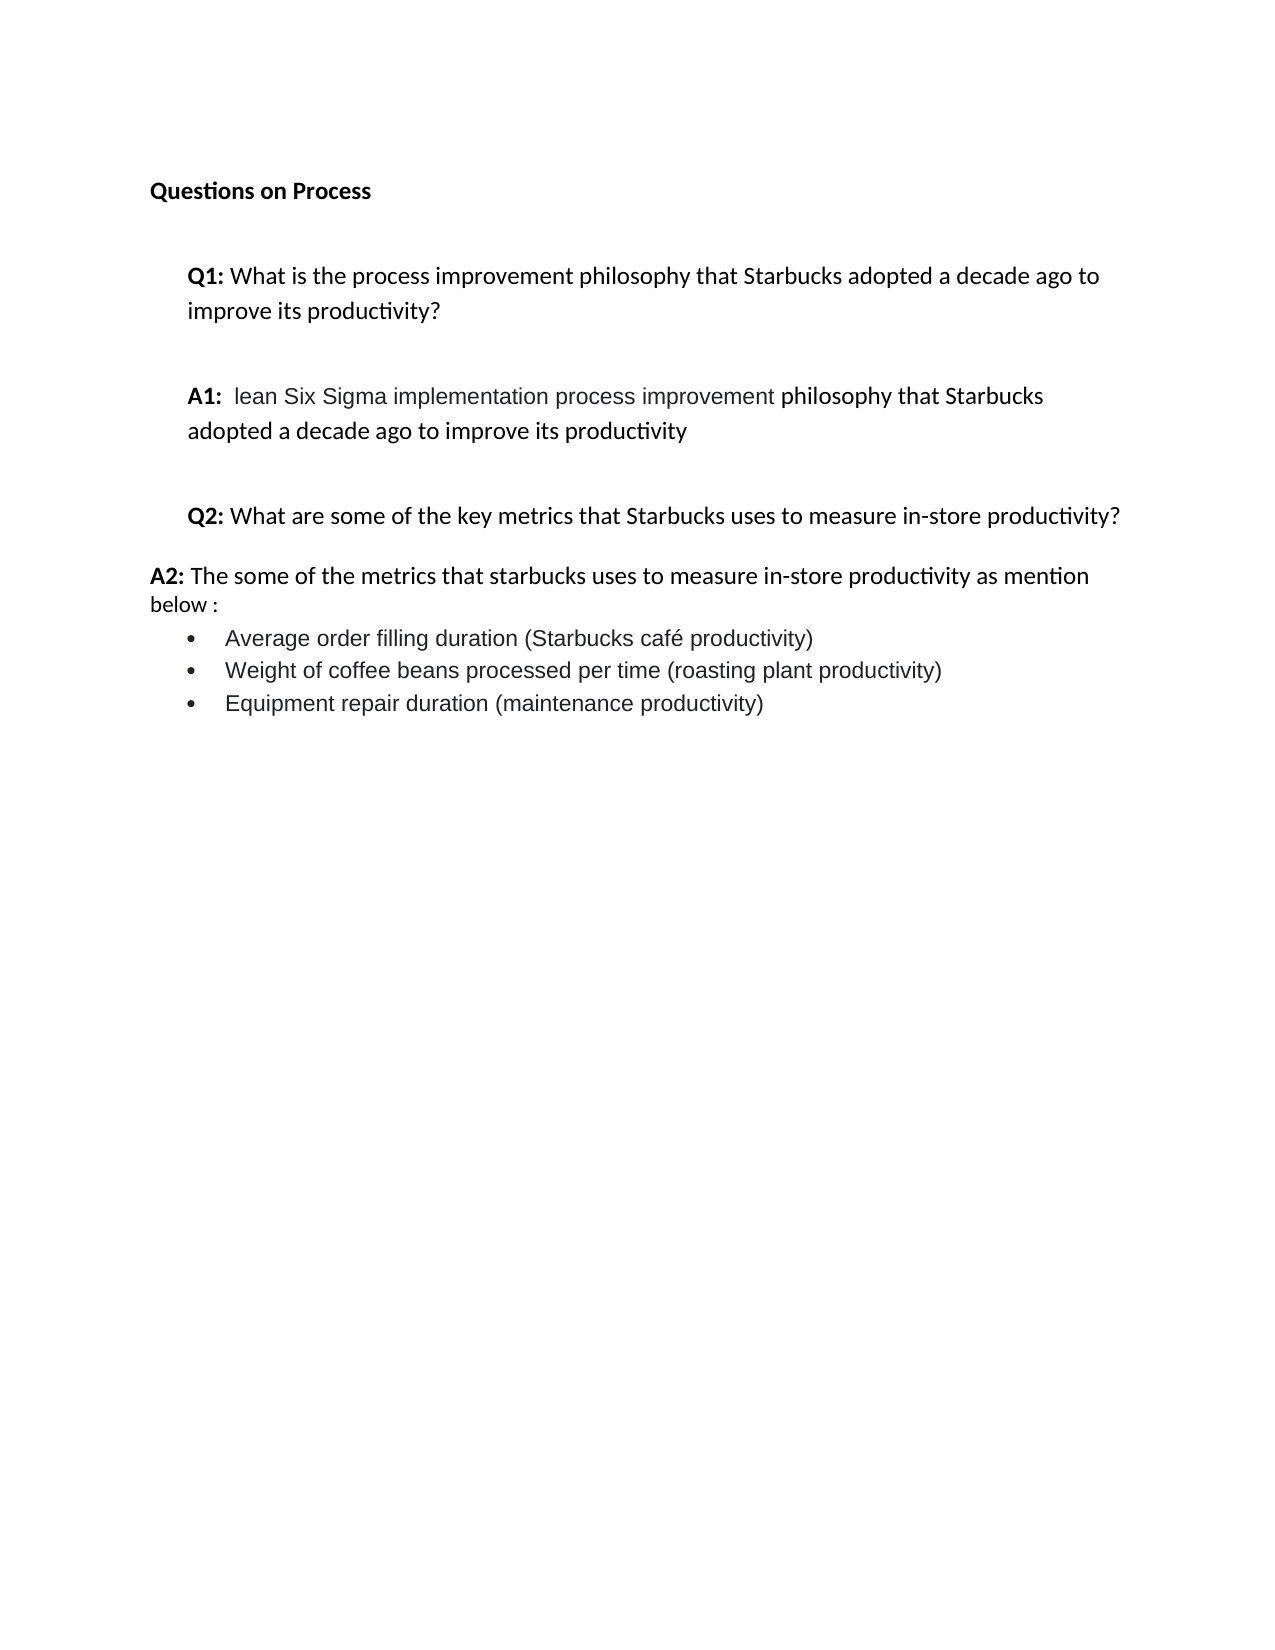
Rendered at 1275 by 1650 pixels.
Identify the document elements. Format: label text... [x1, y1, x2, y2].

list Equipment repair duration (maintenance productivity) [187, 690, 1125, 716]
text Questions on Process [150, 175, 1125, 206]
text A1: lean Six Sigma implementation process improvement philosophy that Starbucks adopted a decade ago to improve its productivity [187, 380, 1125, 446]
text Q2: What are some of the key metrics that Starbucks uses to measure in-store productivity? [187, 500, 1125, 531]
text A2: The some of the metrics that starbucks uses to measure in-store productivity as mention below : [150, 560, 1125, 618]
list Weight of coffee beans processed per time (roasting plant productivity) [187, 657, 1125, 684]
list Average order filling duration (Starbucks café productivity) [187, 625, 1125, 651]
text Q1: What is the process improvement philosophy that Starbucks adopted a decade ago to improve its productivity? [187, 260, 1125, 326]
